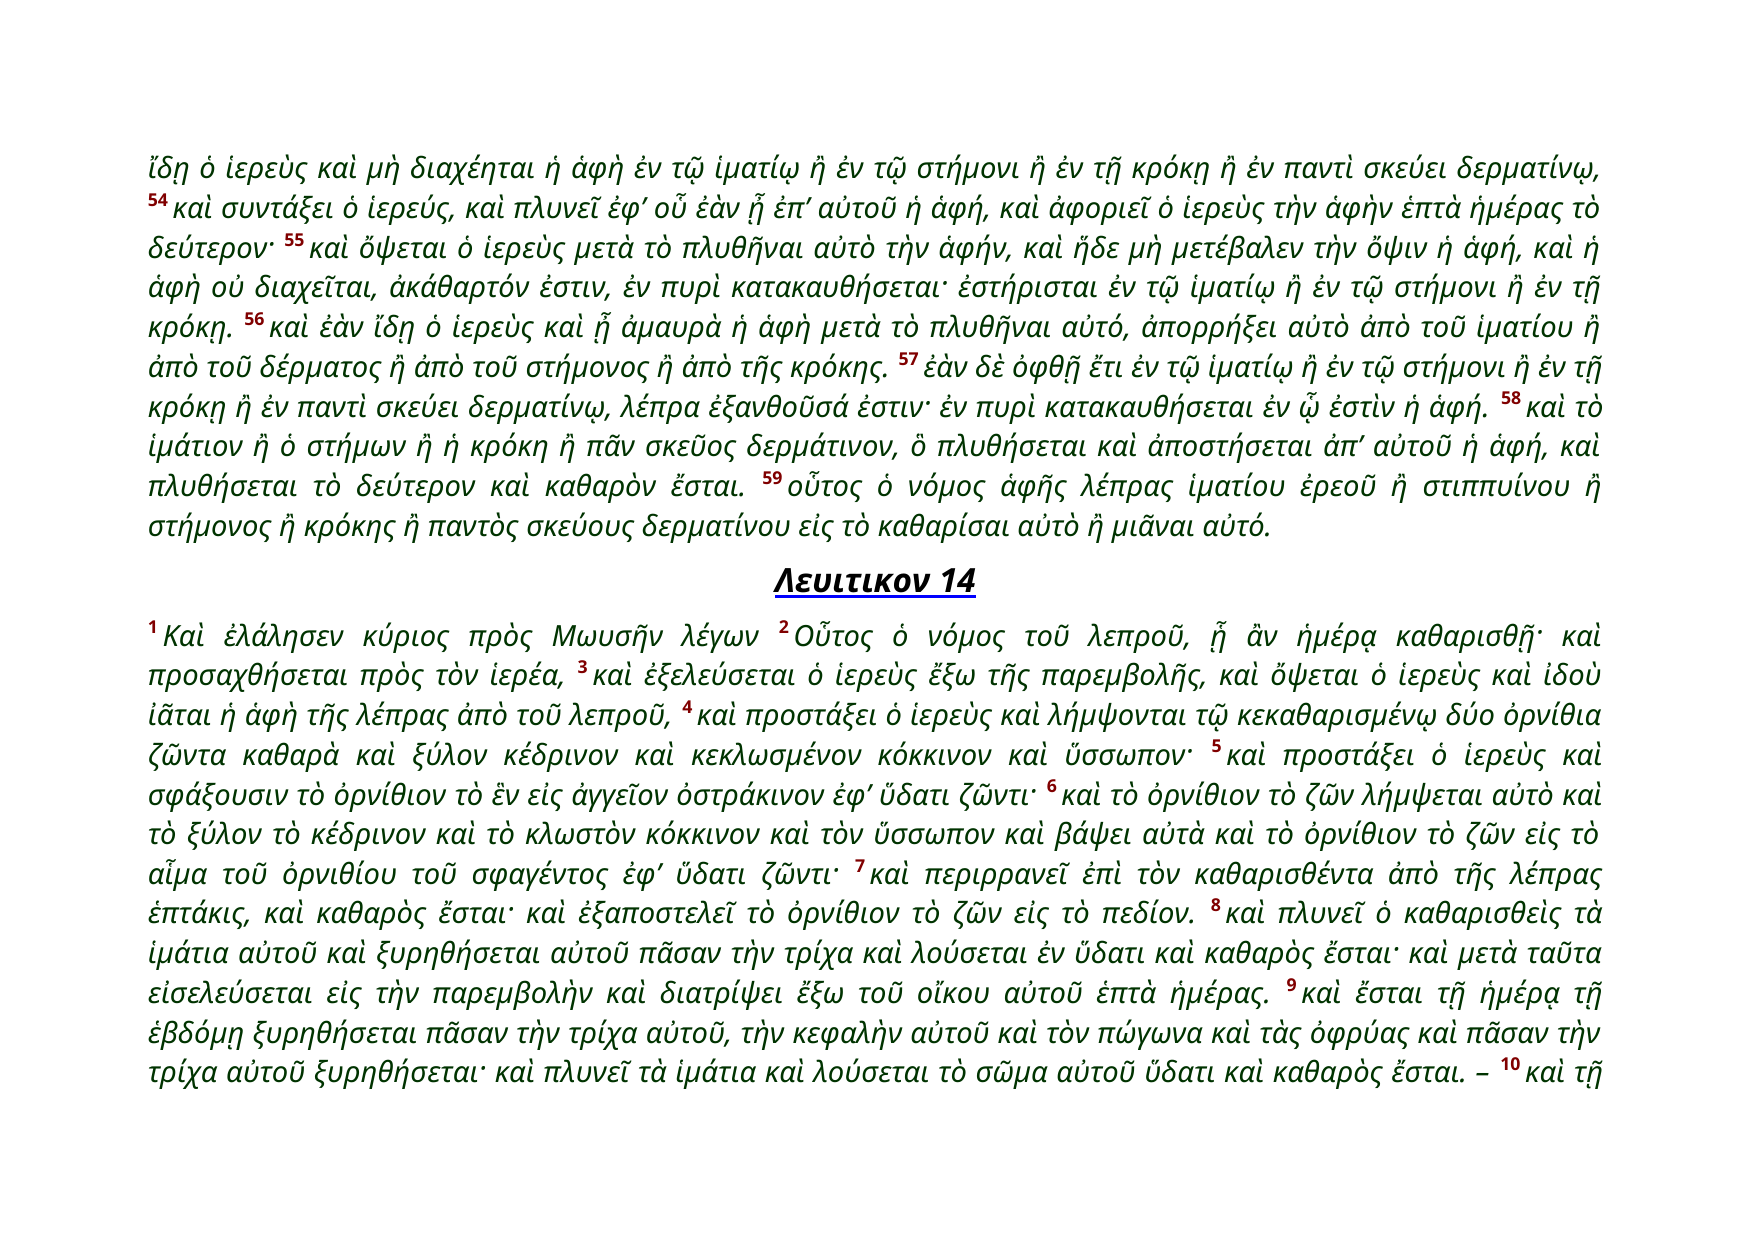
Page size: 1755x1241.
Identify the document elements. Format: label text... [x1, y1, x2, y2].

text Λευιτικον 14 [148, 557, 1606, 602]
text 1 Καὶ ἐλάλησεν κύριος πρὸς Μωυσῆν λέγων 2 Οὗτος ὁ νόμος τοῦ λεπροῦ, ᾗ ἂν ἡμέρᾳ καθαρισθῇ· καὶ προσαχθήσεται πρὸς τὸν ἱερέα, 3 καὶ ἐξελεύσεται ὁ ἱερεὺς ἔξω τῆς παρεμβολῆς, καὶ ὄψεται ὁ ἱερεὺς καὶ ἰδοὺ ἰᾶται ἡ ἁφὴ τῆς λέπρας ἀπὸ τοῦ λεπροῦ, 4 καὶ προστάξει ὁ ἱερεὺς καὶ λήμψονται τῷ κεκαθαρισμένῳ δύο ὀρνίθια ζῶντα καθαρὰ καὶ ξύλον κέδρινον καὶ κεκλωσμένον κόκκινον καὶ ὕσσωπον· 5 καὶ προστάξει ὁ ἱερεὺς καὶ σφάξουσιν τὸ ὀρνίθιον τὸ ἓν εἰς ἀγγεῖον ὀστράκινον ἐφ’ ὕδατι ζῶντι· 6 καὶ τὸ ὀρνίθιον τὸ ζῶν λήμψεται αὐτὸ καὶ τὸ ξύλον τὸ κέδρινον καὶ τὸ κλωστὸν κόκκινον καὶ τὸν ὕσσωπον καὶ βάψει αὐτὰ καὶ τὸ ὀρνίθιον τὸ ζῶν εἰς τὸ αἷμα τοῦ ὀρνιθίου τοῦ σφαγέντος ἐφ’ ὕδατι ζῶντι· 7 καὶ περιρρανεῖ ἐπὶ τὸν καθαρισθέντα ἀπὸ τῆς λέπρας ἑπτάκις, καὶ καθαρὸς ἔσται· καὶ ἐξαποστελεῖ τὸ ὀρνίθιον τὸ ζῶν εἰς τὸ πεδίον. 8 καὶ πλυνεῖ ὁ καθαρισθεὶς τὰ ἱμάτια αὐτοῦ καὶ ξυρηθήσεται αὐτοῦ πᾶσαν τὴν τρίχα καὶ λούσεται ἐν ὕδατι καὶ καθαρὸς ἔσται· καὶ μετὰ ταῦτα εἰσελεύσεται εἰς τὴν παρεμβολὴν καὶ διατρίψει ἔξω τοῦ οἴκου αὐτοῦ ἑπτὰ ἡμέρας. 9 καὶ ἔσται τῇ ἡμέρᾳ τῇ ἑβδόμῃ ξυρηθήσεται πᾶσαν τὴν τρίχα αὐτοῦ, τὴν κεφαλὴν αὐτοῦ καὶ τὸν πώγωνα καὶ τὰς ὀφρύας καὶ πᾶσαν τὴν τρίχα αὐτοῦ ξυρηθήσεται· καὶ πλυνεῖ τὰ ἱμάτια καὶ λούσεται τὸ σῶμα αὐτοῦ ὕδατι καὶ καθαρὸς ἔσται. – 10 καὶ τῇ [148, 615, 1606, 1091]
text ἴδῃ ὁ ἱερεὺς καὶ μὴ διαχέηται ἡ ἁφὴ ἐν τῷ ἱματίῳ ἢ ἐν τῷ στήμονι ἢ ἐν τῇ κρόκῃ ἢ ἐν παντὶ σκεύει δερματίνῳ, 54 καὶ συντάξει ὁ ἱερεύς, καὶ πλυνεῖ ἐφ’ οὗ ἐὰν ᾖ ἐπ’ αὐτοῦ ἡ ἁφή, καὶ ἀφοριεῖ ὁ ἱερεὺς τὴν ἁφὴν ἑπτὰ ἡμέρας τὸ δεύτερον· 55 καὶ ὄψεται ὁ ἱερεὺς μετὰ τὸ πλυθῆναι αὐτὸ τὴν ἁφήν, καὶ ἥδε μὴ μετέβαλεν τὴν ὄψιν ἡ ἁφή, καὶ ἡ ἁφὴ οὐ διαχεῖται, ἀκάθαρτόν ἐστιν, ἐν πυρὶ κατακαυθήσεται· ἐστήρισται ἐν τῷ ἱματίῳ ἢ ἐν τῷ στήμονι ἢ ἐν τῇ κρόκῃ. 56 καὶ ἐὰν ἴδῃ ὁ ἱερεὺς καὶ ᾖ ἀμαυρὰ ἡ ἁφὴ μετὰ τὸ πλυθῆναι αὐτό, ἀπορρήξει αὐτὸ ἀπὸ τοῦ ἱματίου ἢ ἀπὸ τοῦ δέρματος ἢ ἀπὸ τοῦ στήμονος ἢ ἀπὸ τῆς κρόκης. 57 ἐὰν δὲ ὀφθῇ ἔτι ἐν τῷ ἱματίῳ ἢ ἐν τῷ στήμονι ἢ ἐν τῇ κρόκῃ ἢ ἐν παντὶ σκεύει δερματίνῳ, λέπρα ἐξανθοῦσά ἐστιν· ἐν πυρὶ κατακαυθήσεται ἐν ᾧ ἐστὶν ἡ ἁφή. 58 καὶ τὸ ἱμάτιον ἢ ὁ στήμων ἢ ἡ κρόκη ἢ πᾶν σκεῦος δερμάτινον, ὃ πλυθήσεται καὶ ἀποστήσεται ἀπ’ αὐτοῦ ἡ ἁφή, καὶ πλυθήσεται τὸ δεύτερον καὶ καθαρὸν ἔσται. 59 οὗτος ὁ νόμος ἁφῆς λέπρας ἱματίου ἐρεοῦ ἢ στιππυίνου ἢ στήμονος ἢ κρόκης ἢ παντὸς σκεύους δερματίνου εἰς τὸ καθαρίσαι αὐτὸ ἢ μιᾶναι αὐτό. [148, 148, 1606, 544]
